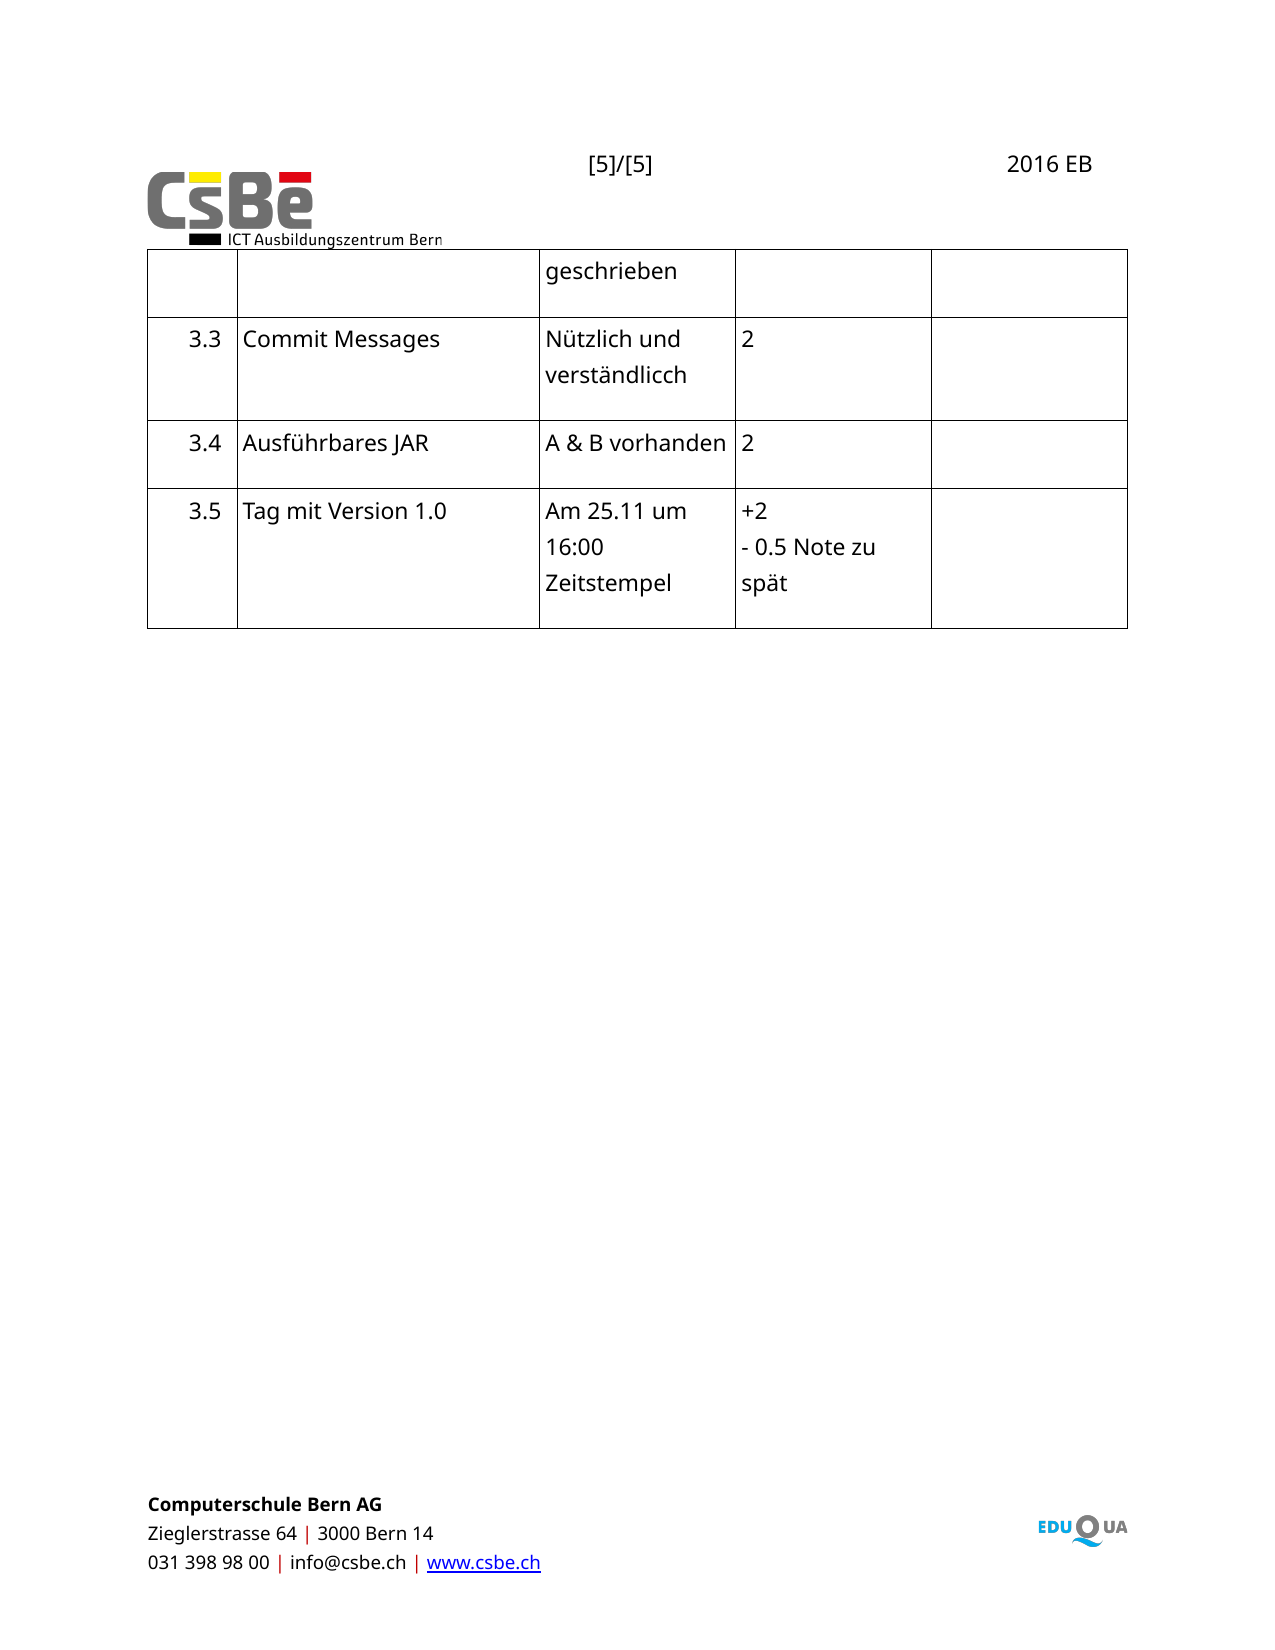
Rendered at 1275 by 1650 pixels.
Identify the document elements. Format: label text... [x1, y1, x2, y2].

table_cell +2 - 0.5 Note zu spät [736, 489, 931, 628]
table_cell Ausführbares JAR [238, 421, 539, 488]
table_cell A & B vorhanden [540, 421, 735, 488]
table_cell [932, 318, 1127, 420]
table_cell [148, 421, 237, 488]
table_cell [148, 318, 237, 420]
table_cell Tag mit Version 1.0 [238, 489, 539, 628]
table_cell geschrieben [540, 250, 735, 317]
table_cell [736, 250, 931, 317]
table_cell [238, 250, 539, 317]
table_cell [932, 489, 1127, 628]
table_cell 2 [736, 318, 931, 420]
table_cell 2 [736, 421, 931, 488]
table_cell [932, 250, 1127, 317]
table_cell [148, 250, 237, 317]
table_cell Commit Messages [238, 318, 539, 420]
table_cell [148, 489, 237, 628]
table_cell [932, 421, 1127, 488]
table_cell Am 25.11 um 16:00 Zeitstempel [540, 489, 735, 628]
table_cell Nützlich und verständlicch [540, 318, 735, 420]
